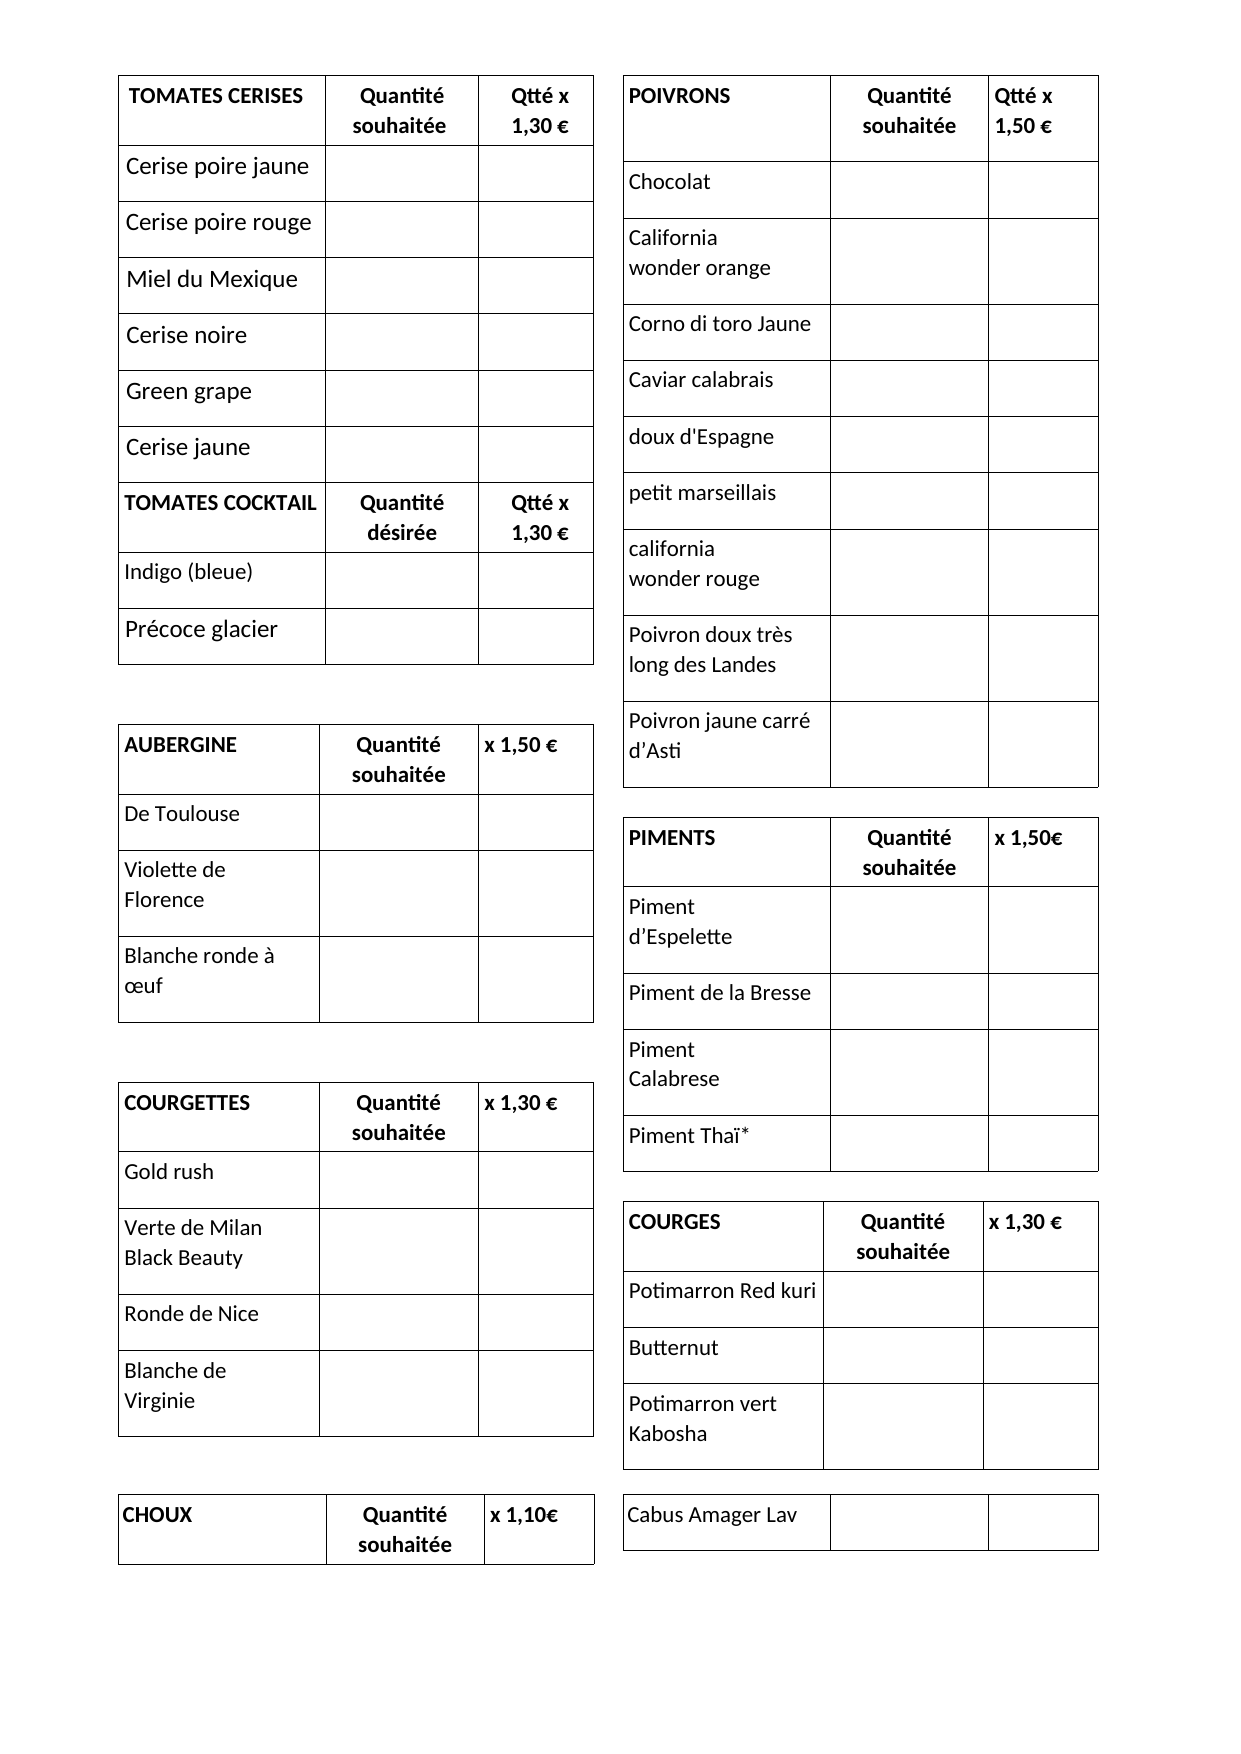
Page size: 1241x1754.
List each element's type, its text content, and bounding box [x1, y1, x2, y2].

table_cell [479, 146, 593, 201]
table_cell Potimarron Red kuri [624, 1272, 823, 1327]
table_cell Cerise poire jaune [119, 146, 325, 201]
table_header PIMENTS [624, 818, 830, 886]
table_cell [831, 616, 988, 701]
table_cell Butternut [624, 1328, 823, 1383]
table_cell Gold rush [119, 1152, 319, 1208]
table_header Qtté x 1,30 € [479, 76, 593, 144]
table_cell [989, 974, 1098, 1029]
table_cell [479, 609, 593, 664]
table_header Quantité désirée [326, 483, 478, 552]
table_cell Caviar calabrais [624, 361, 830, 416]
table_cell california wonder rouge [624, 530, 830, 615]
table_cell Poivron jaune carré d’Asti [624, 702, 830, 787]
table_cell Corno di toro Jaune [624, 305, 830, 360]
table_cell doux d'Espagne [624, 417, 830, 472]
table_header Quantité souhaitée [320, 1083, 478, 1151]
table_cell Blanche ronde à œuf [119, 937, 319, 1022]
table_cell [831, 219, 988, 303]
table_cell Piment de la Bresse [624, 974, 830, 1029]
table_cell [989, 530, 1098, 615]
table_cell Cerise poire rouge [119, 202, 325, 257]
table_cell [831, 473, 988, 528]
table_cell [320, 1295, 478, 1350]
table_header TOMATES COCKTAIL [119, 483, 325, 552]
table_cell [320, 1209, 478, 1294]
table_cell [824, 1328, 983, 1383]
table_cell [320, 1351, 478, 1436]
table_cell [479, 851, 593, 936]
table_cell [479, 1209, 593, 1294]
table_cell [320, 851, 478, 936]
table_header x 1,30 € [479, 1083, 593, 1151]
table_cell [479, 1152, 593, 1208]
table_cell [479, 795, 593, 850]
table_cell Green grape [119, 371, 325, 426]
table_header x 1,50€ [989, 818, 1098, 886]
table_cell Chocolat [624, 162, 830, 217]
table_cell [989, 702, 1098, 787]
table_cell [326, 258, 478, 313]
table_header Quantité souhaitée [824, 1202, 983, 1271]
table_cell De Toulouse [119, 795, 319, 850]
table_cell [831, 1116, 988, 1171]
table_cell [831, 361, 988, 416]
table_cell Piment Calabrese [624, 1030, 830, 1115]
table_cell [831, 1495, 988, 1550]
table_cell [479, 937, 593, 1022]
table_cell Poivron doux très long des Landes [624, 616, 830, 701]
table_cell [326, 371, 478, 426]
table_cell Cerise noire [119, 314, 325, 369]
table_cell [831, 974, 988, 1029]
table_cell Piment Thaï* [624, 1116, 830, 1171]
table_header COURGETTES [119, 1083, 319, 1151]
table_cell [989, 616, 1098, 701]
table_cell [989, 473, 1098, 528]
table_cell [326, 314, 478, 369]
table_header Quantité souhaitée [326, 76, 478, 144]
table_cell [831, 305, 988, 360]
table_cell [479, 1351, 593, 1436]
table_cell [326, 427, 478, 482]
table_cell [479, 258, 593, 313]
table_cell [831, 887, 988, 973]
table_cell [479, 202, 593, 257]
table_cell Verte de Milan Black Beauty [119, 1209, 319, 1294]
table_cell [326, 609, 478, 664]
table_cell [989, 162, 1098, 217]
table_cell [479, 427, 593, 482]
table_cell [831, 417, 988, 472]
table_cell Piment d’Espelette [624, 887, 830, 973]
table_cell [479, 553, 593, 608]
table_cell Miel du Mexique [119, 258, 325, 313]
table_cell [989, 361, 1098, 416]
table_header Qtté x 1,30 € [479, 483, 593, 552]
table_cell [479, 1295, 593, 1350]
table_cell Précoce glacier [119, 609, 325, 664]
table_cell [989, 887, 1098, 973]
table_cell [984, 1272, 1098, 1327]
table_header x 1,50 € [479, 725, 593, 793]
table_header TOMATES CERISES [119, 76, 325, 144]
table_header CHOUX [119, 1495, 326, 1564]
table_cell [984, 1384, 1098, 1469]
table_cell [831, 162, 988, 217]
table_cell Violette de Florence [119, 851, 319, 936]
table_cell [831, 702, 988, 787]
table_header POIVRONS [624, 76, 830, 161]
table_cell [479, 314, 593, 369]
table_cell [326, 202, 478, 257]
table_cell Cerise jaune [119, 427, 325, 482]
table_header x 1,30 € [984, 1202, 1098, 1271]
table_cell [320, 937, 478, 1022]
table_header COURGES [624, 1202, 823, 1271]
table_cell petit marseillais [624, 473, 830, 528]
table_cell Indigo (bleue) [119, 553, 325, 608]
table_cell [989, 1030, 1098, 1115]
table_cell [831, 530, 988, 615]
table_cell [320, 1152, 478, 1208]
table_cell [824, 1272, 983, 1327]
table_cell Potimarron vert Kabosha [624, 1384, 823, 1469]
table_cell [989, 1116, 1098, 1171]
table_header Qtté x 1,50 € [989, 76, 1098, 161]
table_header Quantité souhaitée [327, 1495, 484, 1564]
table_header AUBERGINE [119, 725, 319, 793]
table_cell California wonder orange [624, 219, 830, 303]
table_cell [989, 219, 1098, 303]
table_cell [326, 146, 478, 201]
table_cell [320, 795, 478, 850]
table_cell Cabus Amager Lav [624, 1495, 830, 1550]
table_header x 1,10€ [485, 1495, 594, 1564]
table_cell [989, 417, 1098, 472]
table_cell [831, 1030, 988, 1115]
table_cell [479, 371, 593, 426]
table_cell [984, 1328, 1098, 1383]
table_cell [989, 1495, 1098, 1550]
table_header Quantité souhaitée [831, 818, 988, 886]
table_cell [824, 1384, 983, 1469]
table_cell [326, 553, 478, 608]
table_cell Ronde de Nice [119, 1295, 319, 1350]
table_header Quantité souhaitée [320, 725, 478, 793]
table_header Quantité souhaitée [831, 76, 988, 161]
table_cell [989, 305, 1098, 360]
table_cell Blanche de Virginie [119, 1351, 319, 1436]
